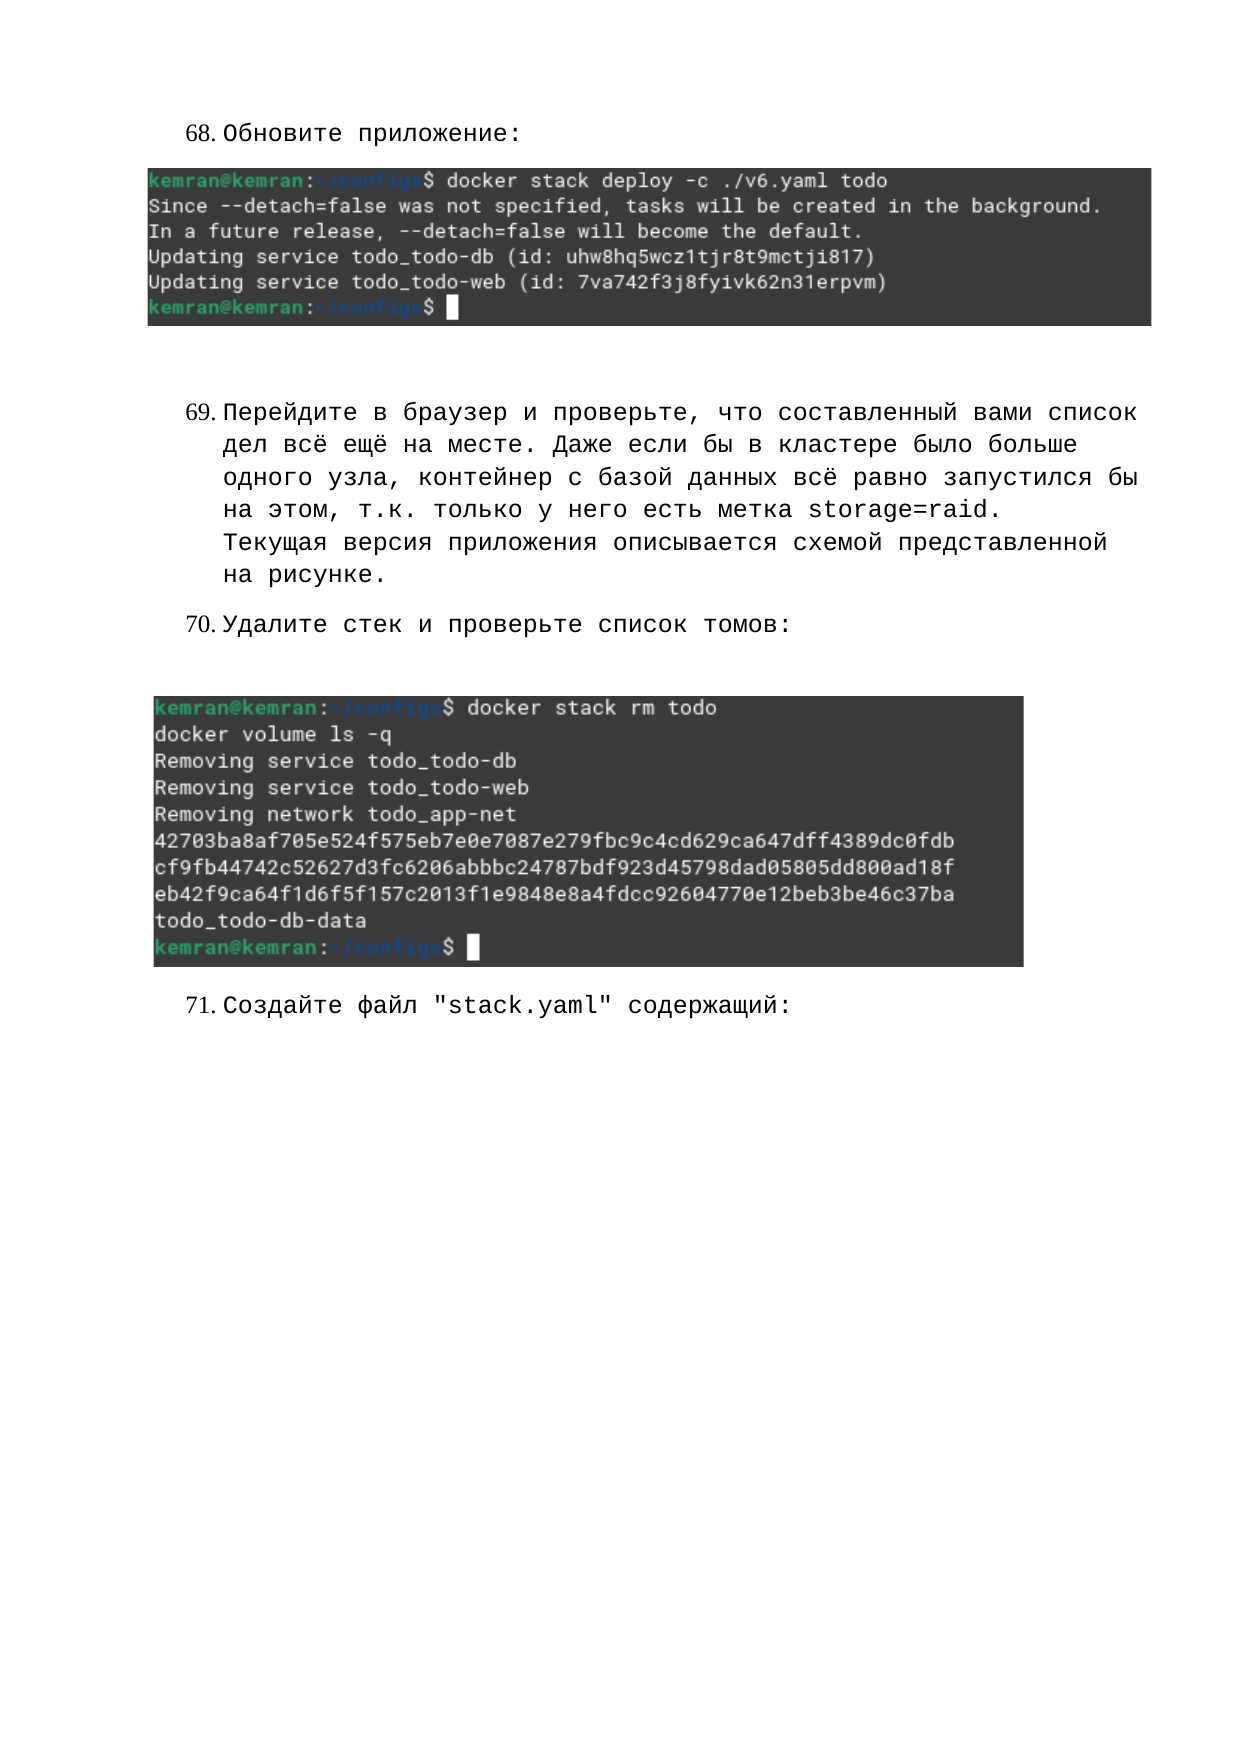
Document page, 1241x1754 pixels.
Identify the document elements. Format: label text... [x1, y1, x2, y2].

list Обновите приложение: [185, 118, 1152, 149]
picture [153, 696, 1024, 967]
picture [147, 168, 1152, 326]
list Перейдите в браузер и проверьте, что составленный вами список дел всё ещё на месте. Даже если бы в кластере было больше одного узла, контейнер с базой данных всё равно запустился бы на этом, т.к. только у него есть метка storage=raid. Текущая версия приложения описывается схемой представленной на рисунке. [185, 397, 1152, 590]
list Удалите стек и проверьте список томов: [185, 609, 1152, 640]
list Создайте файл "stack.yaml" содержащий: [185, 990, 1152, 1021]
